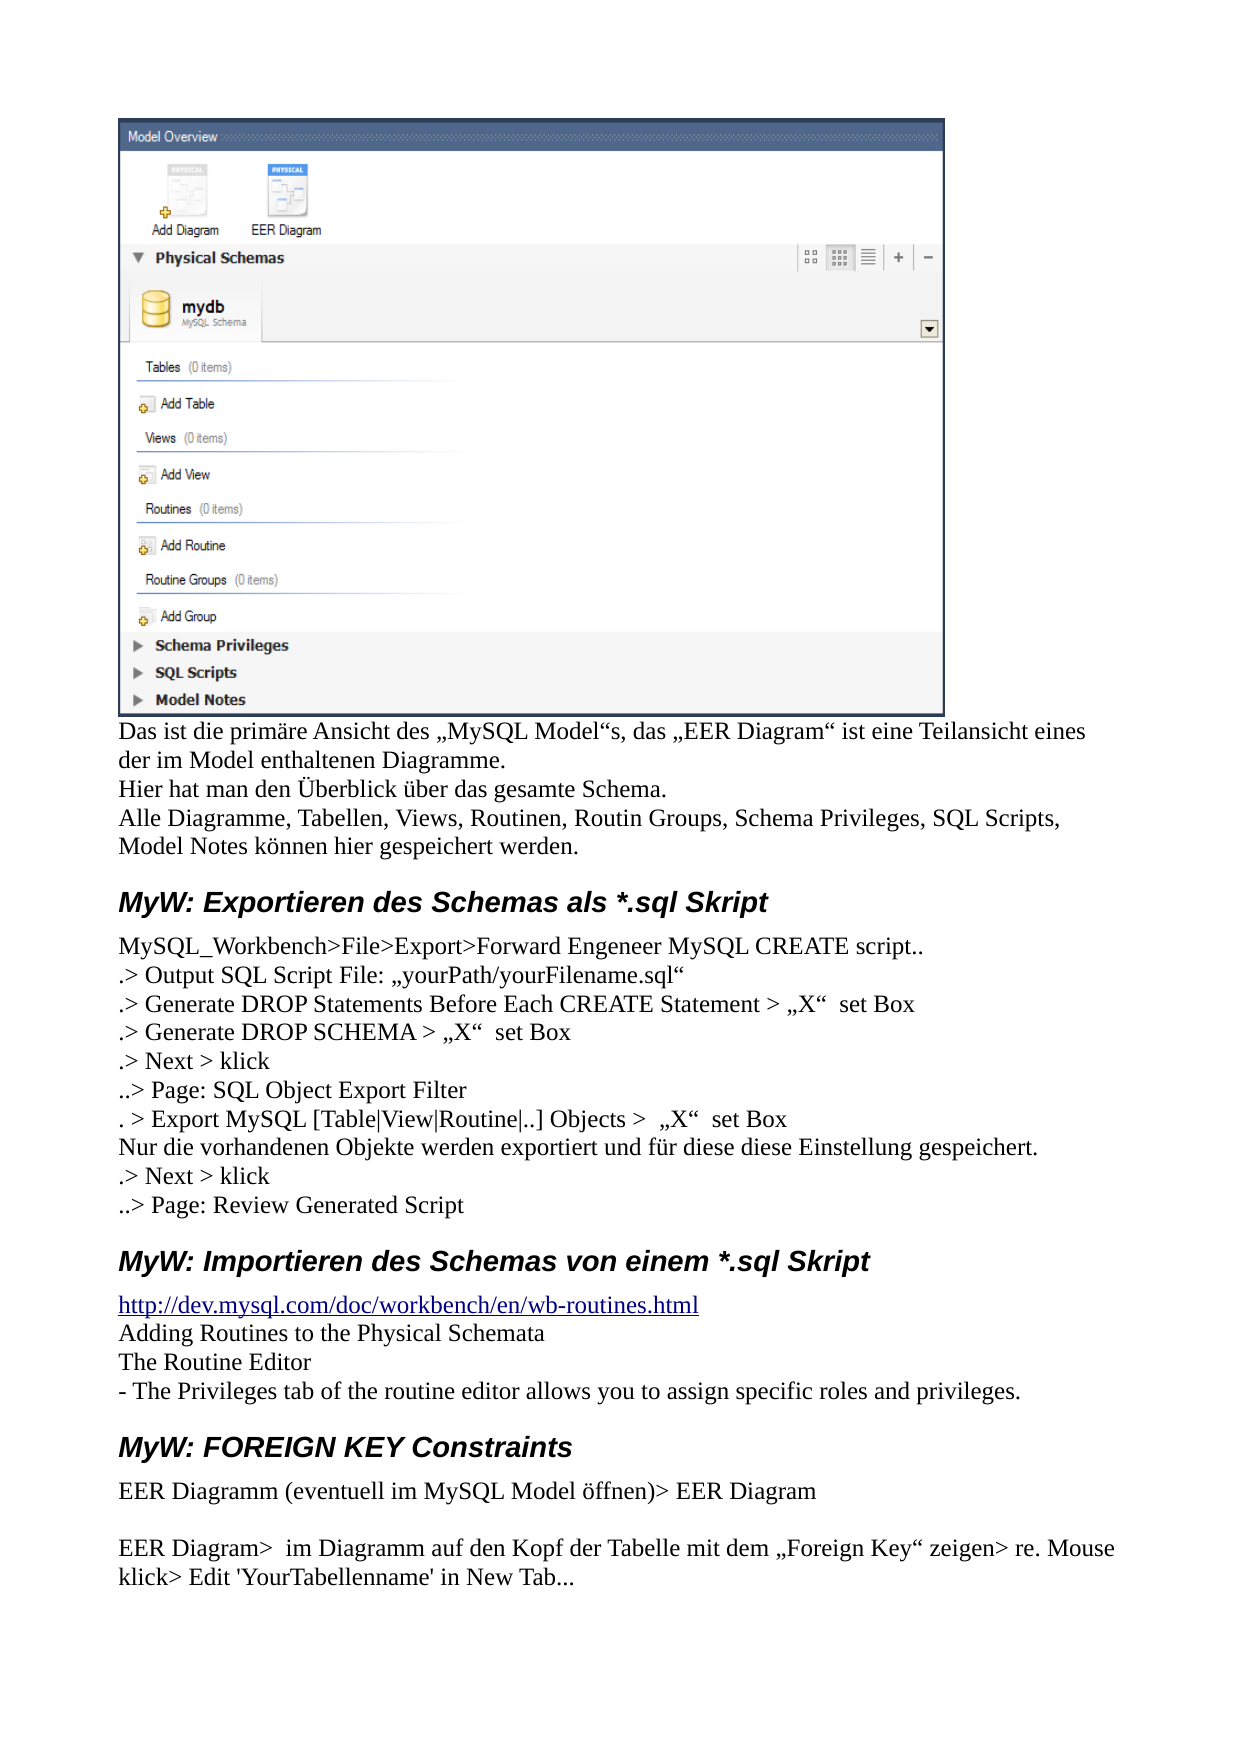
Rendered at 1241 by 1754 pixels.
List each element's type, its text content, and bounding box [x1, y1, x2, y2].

text Nur die vorhandenen Objekte werden exportiert und für diese diese Einstellung gespeichert. [118, 1132, 1122, 1161]
text - The Privileges tab of the routine editor allows you to assign specific roles and privileges. [118, 1376, 1122, 1405]
text .> Generate DROP SCHEMA > „X“ set Box [118, 1017, 1122, 1046]
text .> Next > klick [118, 1046, 1122, 1075]
text The Routine Editor [118, 1347, 1122, 1376]
text Adding Routines to the Physical Schemata [118, 1318, 1122, 1347]
text Hier hat man den Überblick über das gesamte Schema. [118, 774, 1122, 803]
text MySQL_Workbench>File>Export>Forward Engeneer MySQL CREATE script.. [118, 931, 1122, 960]
subtitle MyW: Importieren des Schemas von einem *.sql Skript [118, 1244, 1122, 1277]
text . > Export MySQL [Table|View|Routine|..] Objects > „X“ set Box [118, 1104, 1122, 1132]
text Das ist die primäre Ansicht des „MySQL Model“s, das „EER Diagram“ ist eine Teilansicht eines der im Model enthaltenen Diagramme. [118, 716, 1122, 774]
text EER Diagramm (eventuell im MySQL Model öffnen)> EER Diagram [118, 1476, 1122, 1504]
text http://dev.mysql.com/doc/workbench/en/wb-routines.html [118, 1290, 1122, 1318]
text .> Generate DROP Statements Before Each CREATE Statement > „X“ set Box [118, 989, 1122, 1017]
subtitle MyW: Exportieren des Schemas als *.sql Skript [118, 885, 1122, 919]
subtitle MyW: FOREIGN KEY Constraints [118, 1430, 1122, 1463]
text EER Diagram> im Diagramm auf den Kopf der Tabelle mit dem „Foreign Key“ zeigen> re. Mouse klick> Edit 'YourTabellenname' in New Tab... [118, 1533, 1122, 1591]
text ..> Page: Review Generated Script [118, 1190, 1122, 1219]
picture [118, 118, 945, 717]
text .> Next > klick [118, 1161, 1122, 1190]
text ..> Page: SQL Object Export Filter [118, 1075, 1122, 1104]
text Alle Diagramme, Tabellen, Views, Routinen, Routin Groups, Schema Privileges, SQL Scripts, Model Notes können hier gespeichert werden. [118, 803, 1122, 860]
text .> Output SQL Script File: „yourPath/yourFilename.sql“ [118, 960, 1122, 989]
